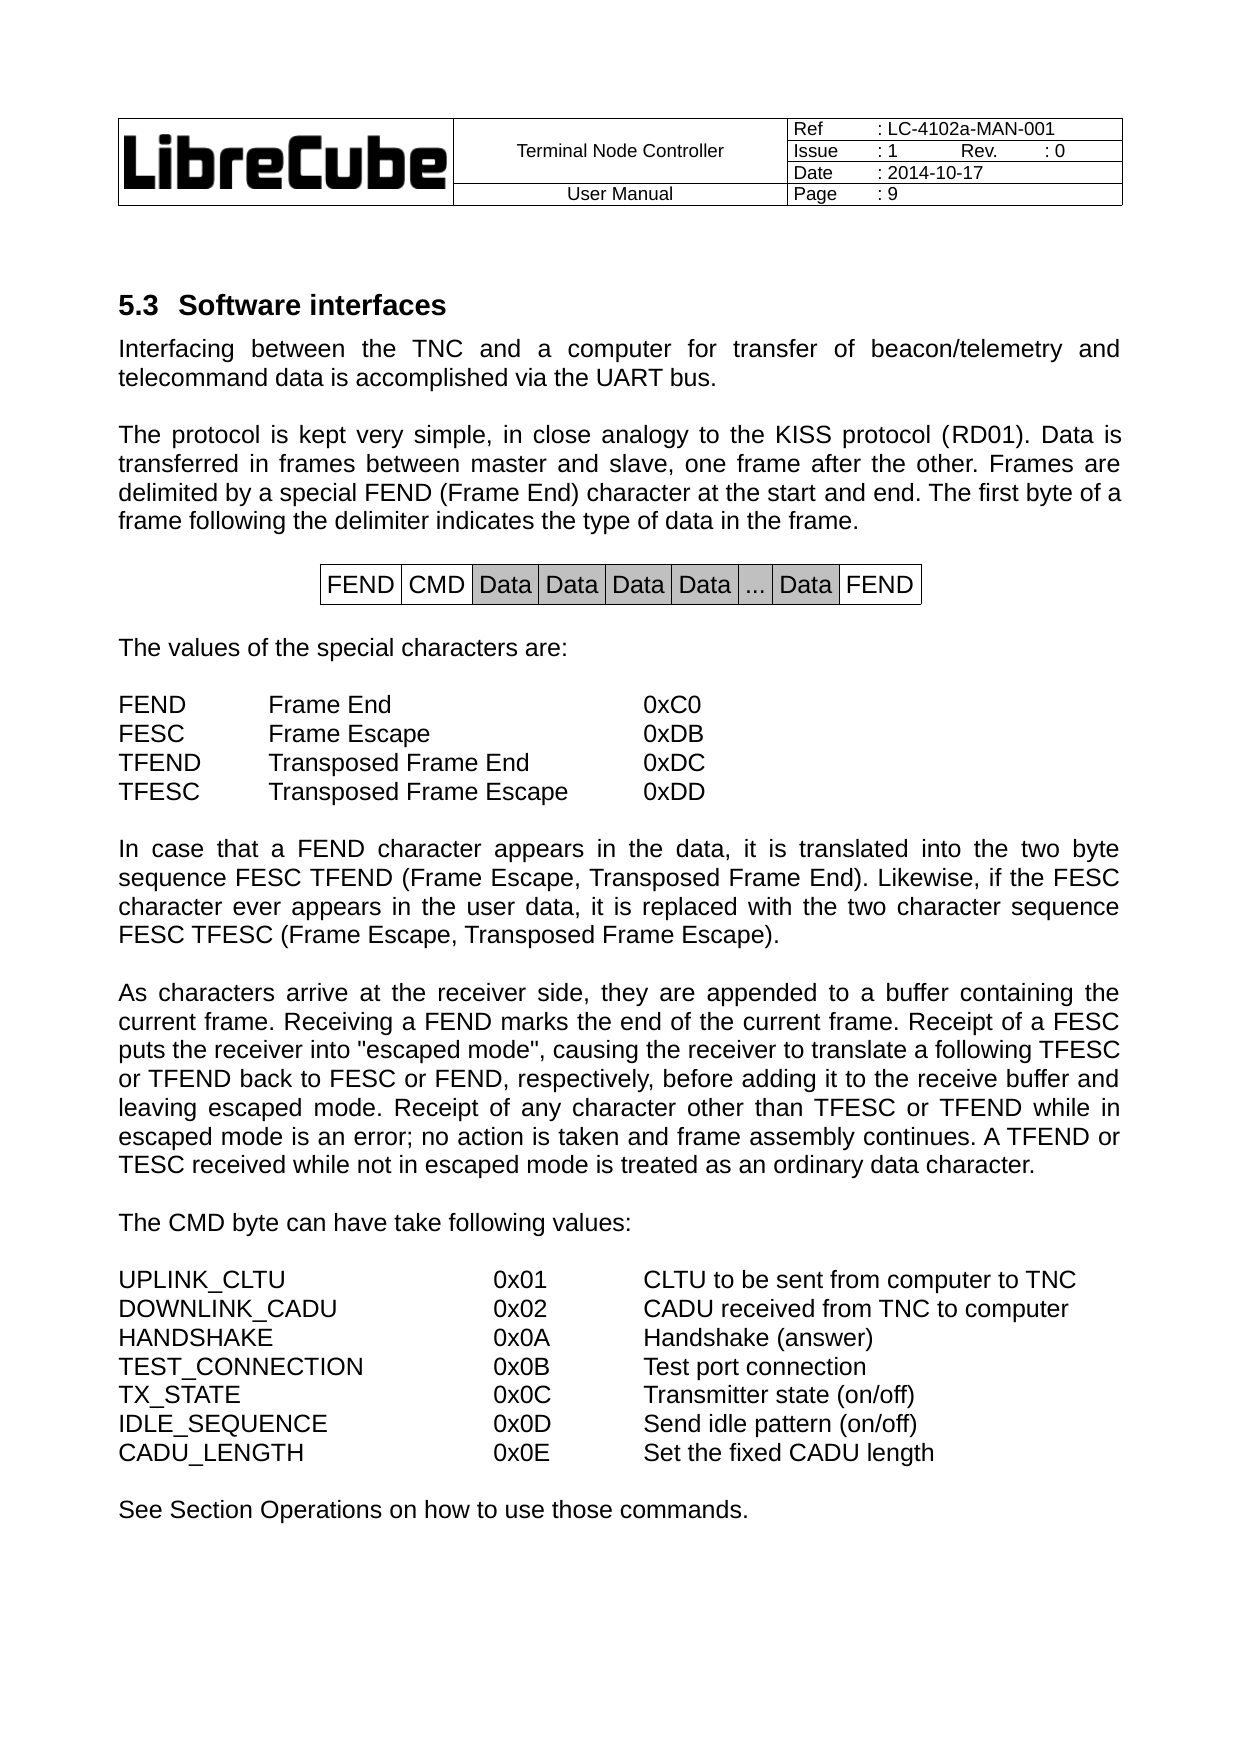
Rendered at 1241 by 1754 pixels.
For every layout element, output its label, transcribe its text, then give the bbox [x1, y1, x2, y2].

text The protocol is kept very simple, in close analogy to the KISS protocol (RD01). Data is transferred in frames between master and slave, one frame after the other. Frames are delimited by a special FEND (Frame End) character at the start and end. The first byte of a frame following the delimiter indicates the type of data in the frame. [118, 420, 1122, 535]
text FESC Frame Escape 0xDB [118, 719, 1122, 748]
text IDLE_SEQUENCE 0x0D Send idle pattern (on/off) [118, 1409, 1122, 1438]
table_header Data [539, 565, 605, 604]
text As characters arrive at the receiver side, they are appended to a buffer containing the current frame. Receiving a FEND marks the end of the current frame. Receipt of a FESC puts the receiver into "escaped mode", causing the receiver to translate a following TFESC or TFEND back to FESC or FEND, respectively, before adding it to the receive buffer and leaving escaped mode. Receipt of any character other than TFESC or TFEND while in escaped mode is an error; no action is taken and frame assembly continues. A TFEND or TESC received while not in escaped mode is treated as an ordinary data character. [118, 978, 1122, 1179]
text TFESC Transposed Frame Escape 0xDD [118, 777, 1122, 806]
text HANDSHAKE 0x0A Handshake (answer) [118, 1323, 1122, 1352]
subtitle Software interfaces [118, 288, 1122, 321]
table_header ... [739, 565, 772, 604]
text The CMD byte can have take following values: [118, 1208, 1122, 1237]
text Interfacing between the TNC and a computer for transfer of beacon/telemetry and telecommand data is accomplished via the UART bus. [118, 334, 1122, 391]
table_header Data [473, 565, 538, 604]
text TEST_CONNECTION 0x0B Test port connection [118, 1352, 1122, 1381]
text The values of the special characters are: [118, 633, 1122, 662]
text UPLINK_CLTU 0x01 CLTU to be sent from computer to TNC [118, 1266, 1122, 1294]
text See Section Operations on how to use those commands. [118, 1496, 1122, 1524]
text TFEND Transposed Frame End 0xDC [118, 748, 1122, 777]
text FEND Frame End 0xC0 [118, 691, 1122, 719]
table_header Data [672, 565, 738, 604]
table_header FEND [321, 565, 401, 604]
text CADU_LENGTH 0x0E Set the fixed CADU length [118, 1438, 1122, 1467]
table_header Data [773, 565, 839, 604]
text In case that a FEND character appears in the data, it is translated into the two byte sequence FESC TFEND (Frame Escape, Transposed Frame End). Likewise, if the FESC character ever appears in the user data, it is replaced with the two character sequence FESC TFESC (Frame Escape, Transposed Frame Escape). [118, 834, 1122, 949]
table_header FEND [840, 565, 921, 604]
table_header CMD [402, 565, 472, 604]
text TX_STATE 0x0C Transmitter state (on/off) [118, 1381, 1122, 1409]
text DOWNLINK_CADU 0x02 CADU received from TNC to computer [118, 1294, 1122, 1323]
table_header Data [606, 565, 671, 604]
picture [124, 134, 447, 189]
